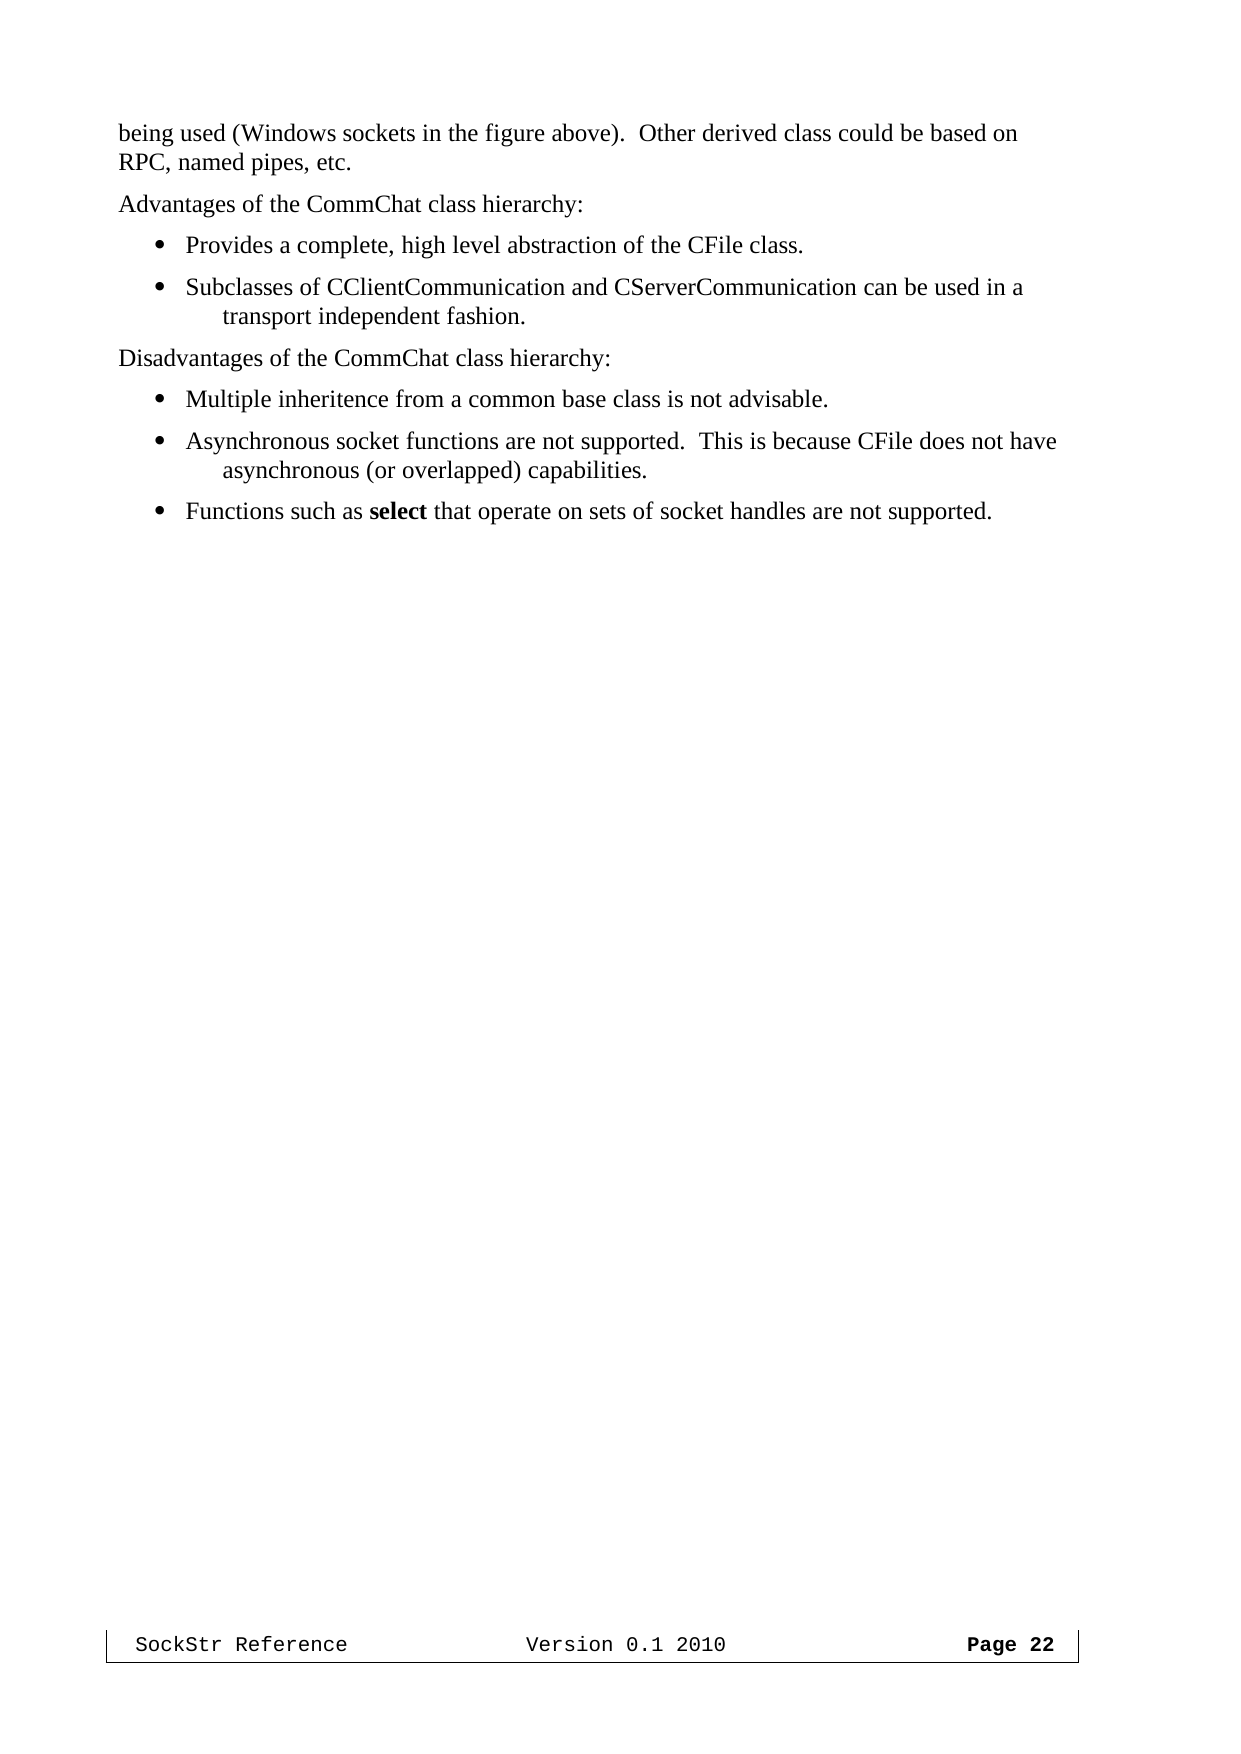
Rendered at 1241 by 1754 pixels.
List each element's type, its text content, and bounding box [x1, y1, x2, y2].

text being used (Windows sockets in the figure above). Other derived class could be based on RPC, named pipes, etc. [118, 118, 1063, 176]
list Asynchronous socket functions are not supported. This is because CFile does not have asynchronous (or overlapped) capabilities. [155, 426, 1063, 484]
text Advantages of the CommChat class hierarchy: [118, 189, 1063, 218]
text Disadvantages of the CommChat class hierarchy: [118, 342, 1063, 372]
list Multiple inheritence from a common base class is not advisable. [155, 384, 1063, 413]
list Provides a complete, high level abstraction of the CFile class. [155, 230, 1063, 259]
list Functions such as select that operate on sets of socket handles are not supported. [155, 496, 1063, 525]
list Subclasses of CClientCommunication and CServerCommunication can be used in a transport independent fashion. [155, 272, 1063, 330]
